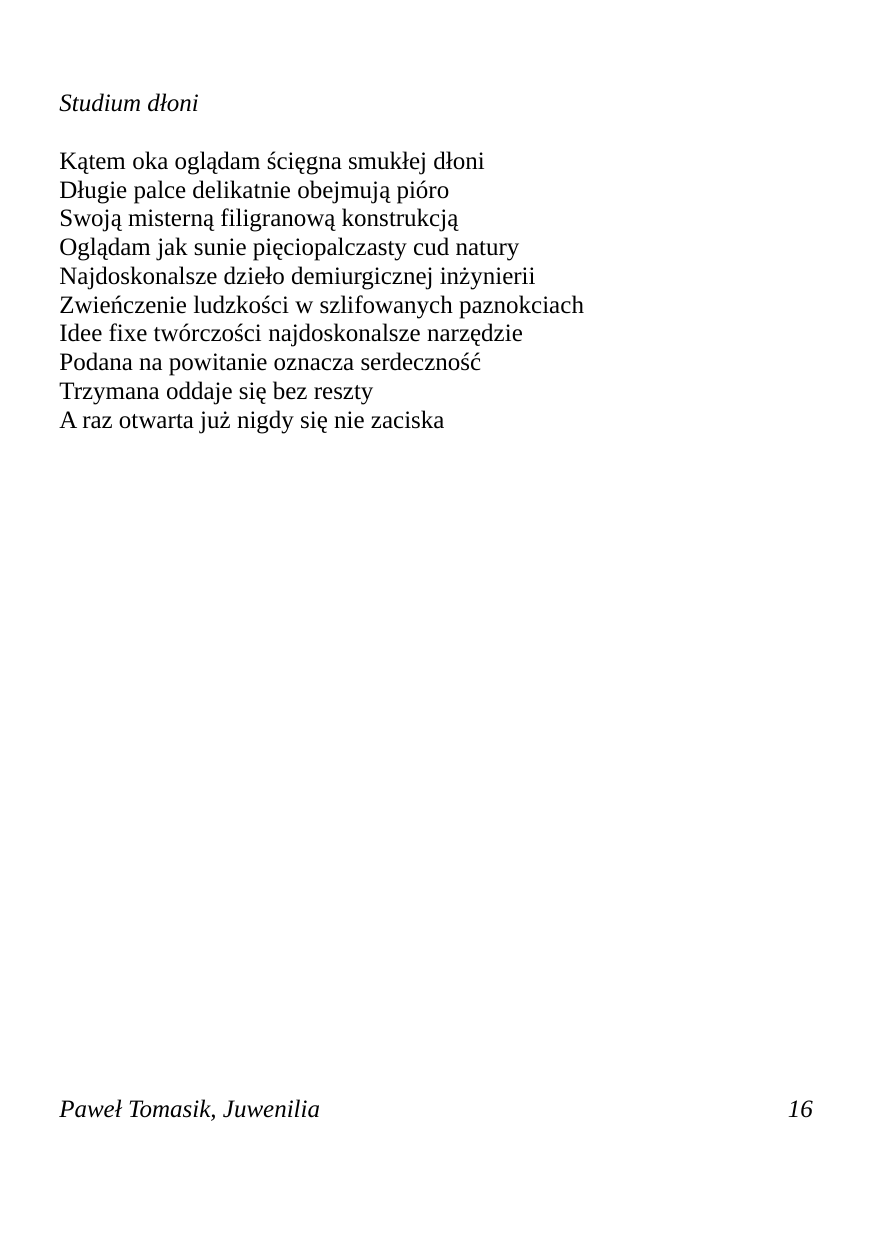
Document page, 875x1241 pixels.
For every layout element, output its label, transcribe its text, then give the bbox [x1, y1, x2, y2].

text Oglądam jak sunie pięciopalczasty cud natury [59, 232, 815, 261]
text Kątem oka oglądam ścięgna smukłej dłoni [59, 146, 815, 175]
text Idee fixe twórczości najdoskonalsze narzędzie [59, 318, 815, 347]
text Zwieńczenie ludzkości w szlifowanych paznokciach [59, 290, 815, 318]
text Najdoskonalsze dzieło demiurgicznej inżynierii [59, 261, 815, 290]
text A raz otwarta już nigdy się nie zaciska [59, 405, 815, 433]
text Podana na powitanie oznacza serdeczność [59, 347, 815, 376]
text Długie palce delikatnie obejmują pióro [59, 175, 815, 203]
text Swoją misterną filigranową konstrukcją [59, 203, 815, 232]
text Studium dłoni [59, 88, 815, 117]
text Trzymana oddaje się bez reszty [59, 376, 815, 405]
